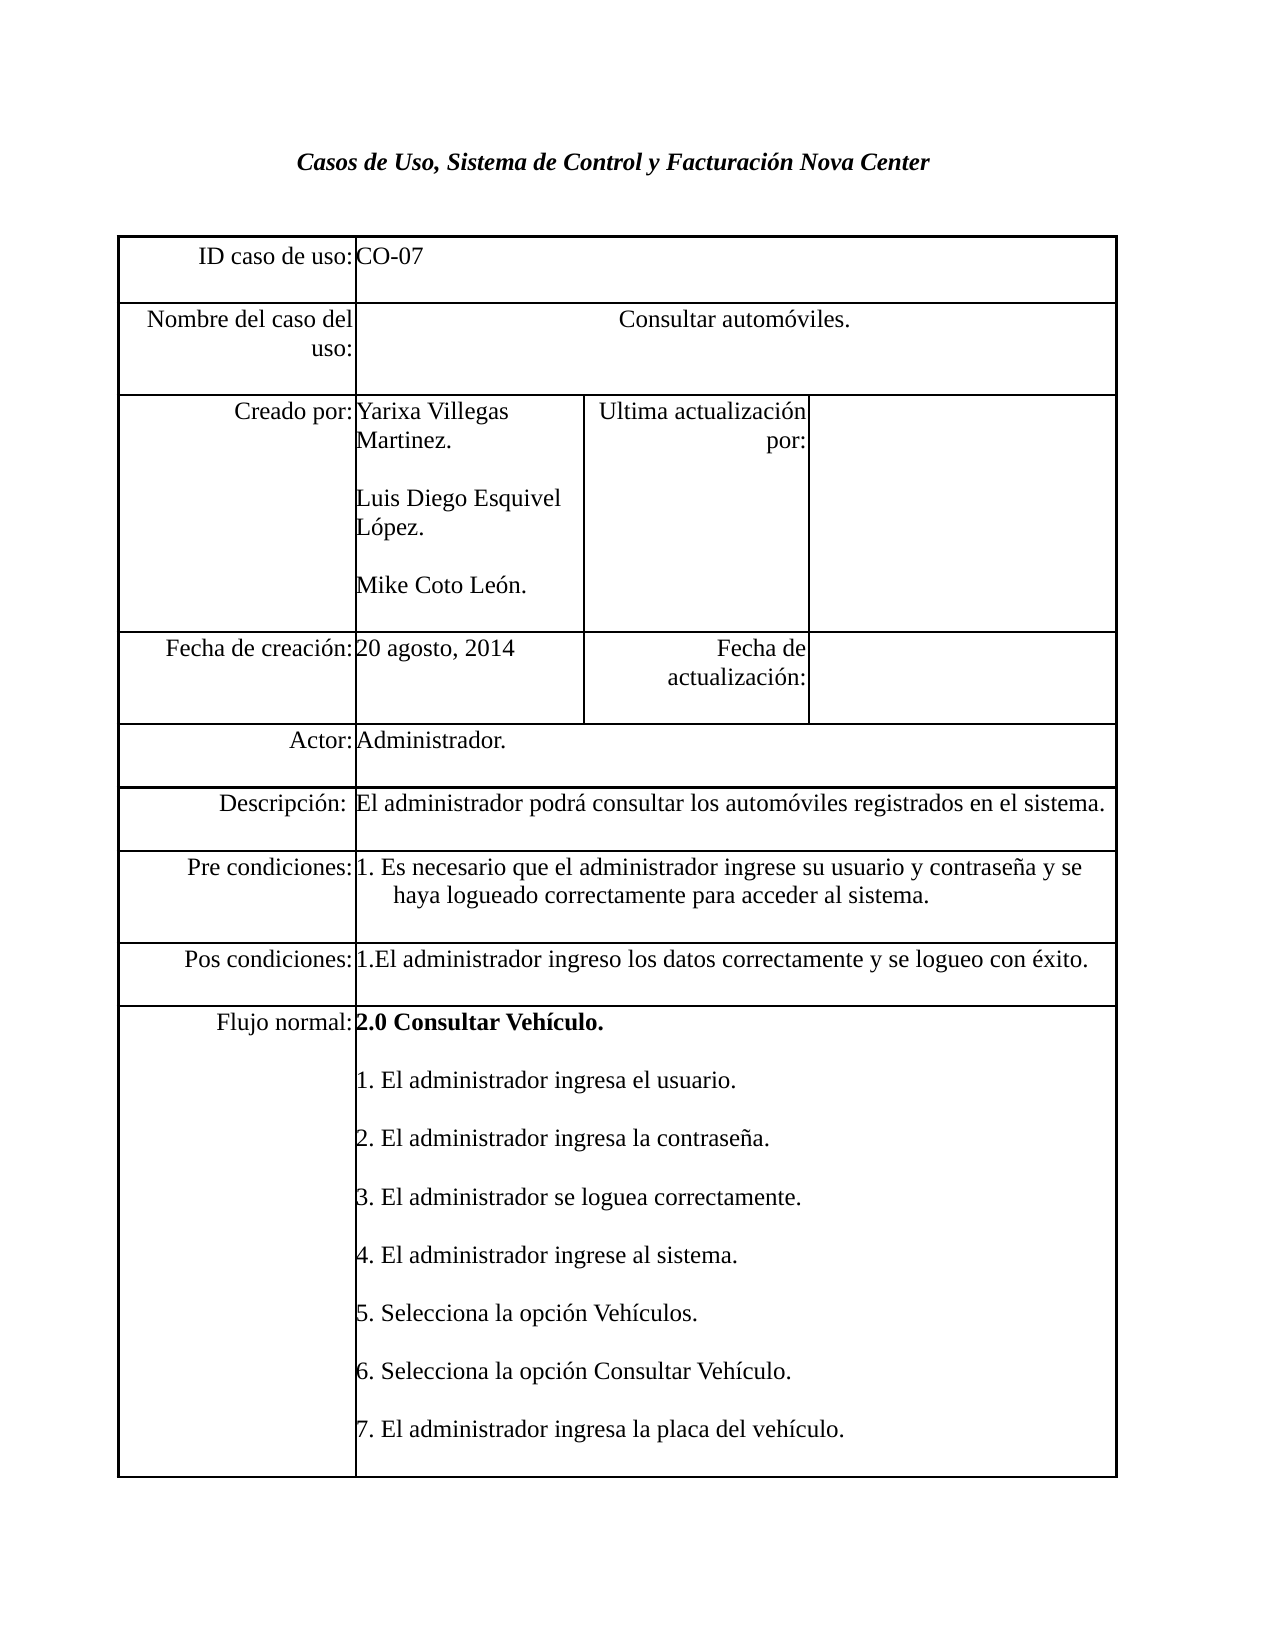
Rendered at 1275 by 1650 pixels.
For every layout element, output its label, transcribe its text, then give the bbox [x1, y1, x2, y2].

table_cell Flujo normal: [120, 1007, 355, 1476]
table_cell Consultar automóviles. [357, 304, 1115, 394]
table_cell [810, 633, 1115, 723]
table_cell Fecha de creación: [120, 633, 355, 723]
table_cell Actor: [120, 725, 355, 786]
table_cell Ultima actualización por: [585, 396, 808, 631]
table_cell 1.El administrador ingreso los datos correctamente y se logueo con éxito. [357, 944, 1115, 1005]
table_cell Creado por: [120, 396, 355, 631]
table_cell Descripción: [120, 789, 355, 850]
table_cell Administrador. [357, 725, 1115, 786]
table_cell 1. Es necesario que el administrador ingrese su usuario y contraseña y se haya logueado correctamente para acceder al sistema. [357, 852, 1115, 942]
table_cell Pos condiciones: [120, 944, 355, 1005]
table_cell El administrador podrá consultar los automóviles registrados en el sistema. [357, 789, 1115, 850]
table_header ID caso de uso: [120, 238, 355, 302]
table_cell Nombre del caso del uso: [120, 304, 355, 394]
table_cell 2.0 Consultar Vehículo. 1. El administrador ingresa el usuario. 2. El administrador ingresa la contraseña. 3. El administrador se loguea correctamente. 4. El administrador ingrese al sistema. 5. Selecciona la opción Vehículos. 6. Selecciona la opción Consultar Vehículo. 7. El administrador ingresa la placa del vehículo. [357, 1007, 1115, 1476]
table_cell 20 agosto, 2014 [357, 633, 583, 723]
table_header CO-07 [357, 238, 1115, 302]
table_cell Yarixa Villegas Martinez. Luis Diego Esquivel López. Mike Coto León. [357, 396, 583, 631]
table_cell Fecha de actualización: [585, 633, 808, 723]
table_cell Pre condiciones: [120, 852, 355, 942]
table_cell [810, 396, 1115, 631]
